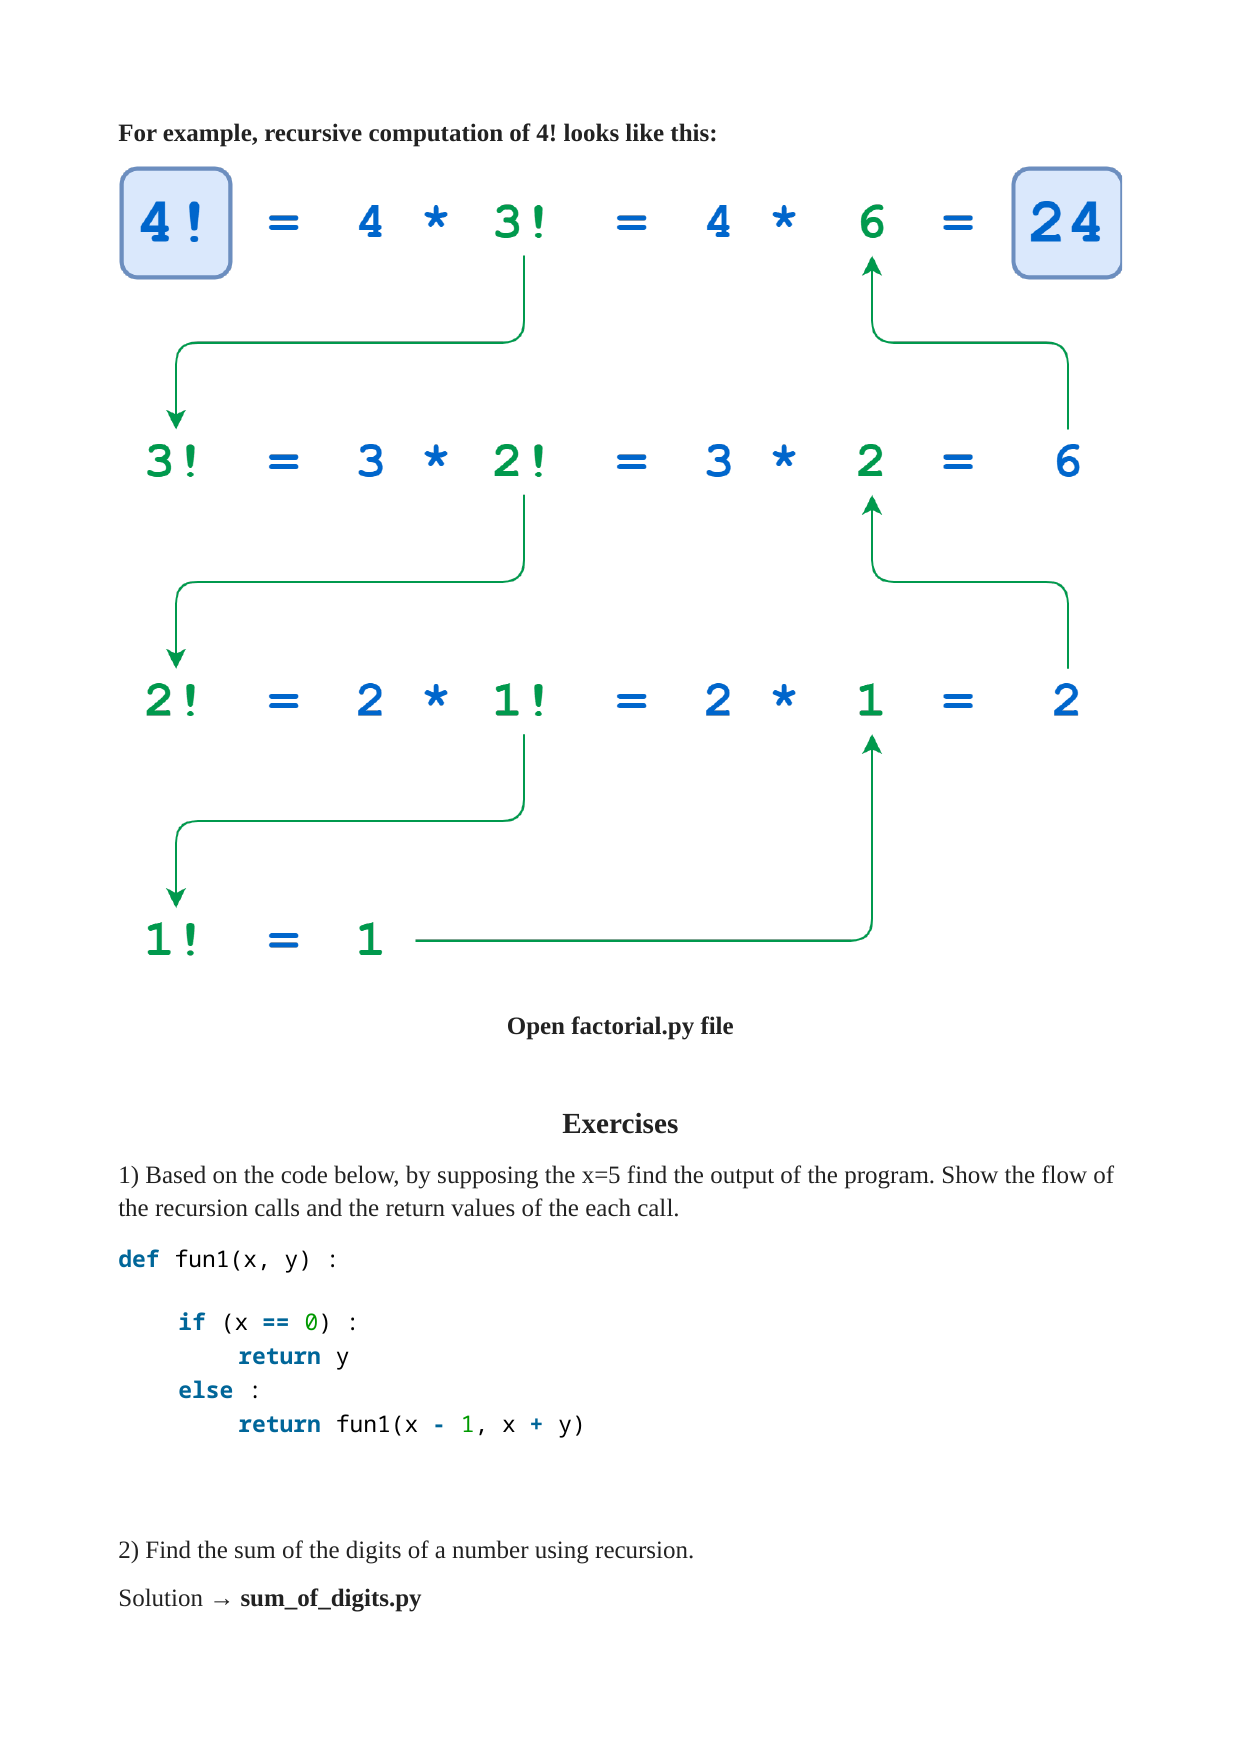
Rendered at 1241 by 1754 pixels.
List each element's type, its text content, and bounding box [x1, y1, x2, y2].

text Solution → sum_of_digits.py [118, 1583, 1122, 1612]
text else : [118, 1372, 1122, 1406]
text For example, recursive computation of 4! looks like this: [118, 118, 1122, 147]
text return fun1(x - 1, x + y) [118, 1406, 1122, 1440]
text def fun1(x, y) : [118, 1240, 1122, 1274]
text return y [118, 1337, 1122, 1372]
text 1) Based on the code below, by supposing the x=5 find the output of the program. Show the flow of the recursion calls and the return values of the each call. [118, 1160, 1122, 1221]
text Open factorial.py file [118, 974, 1122, 1040]
text 2) Find the sum of the digits of a number using recursion. [118, 1535, 1122, 1564]
picture [118, 165, 1123, 974]
text if (x == 0) : [118, 1303, 1122, 1337]
text Exercises [118, 1107, 1122, 1140]
